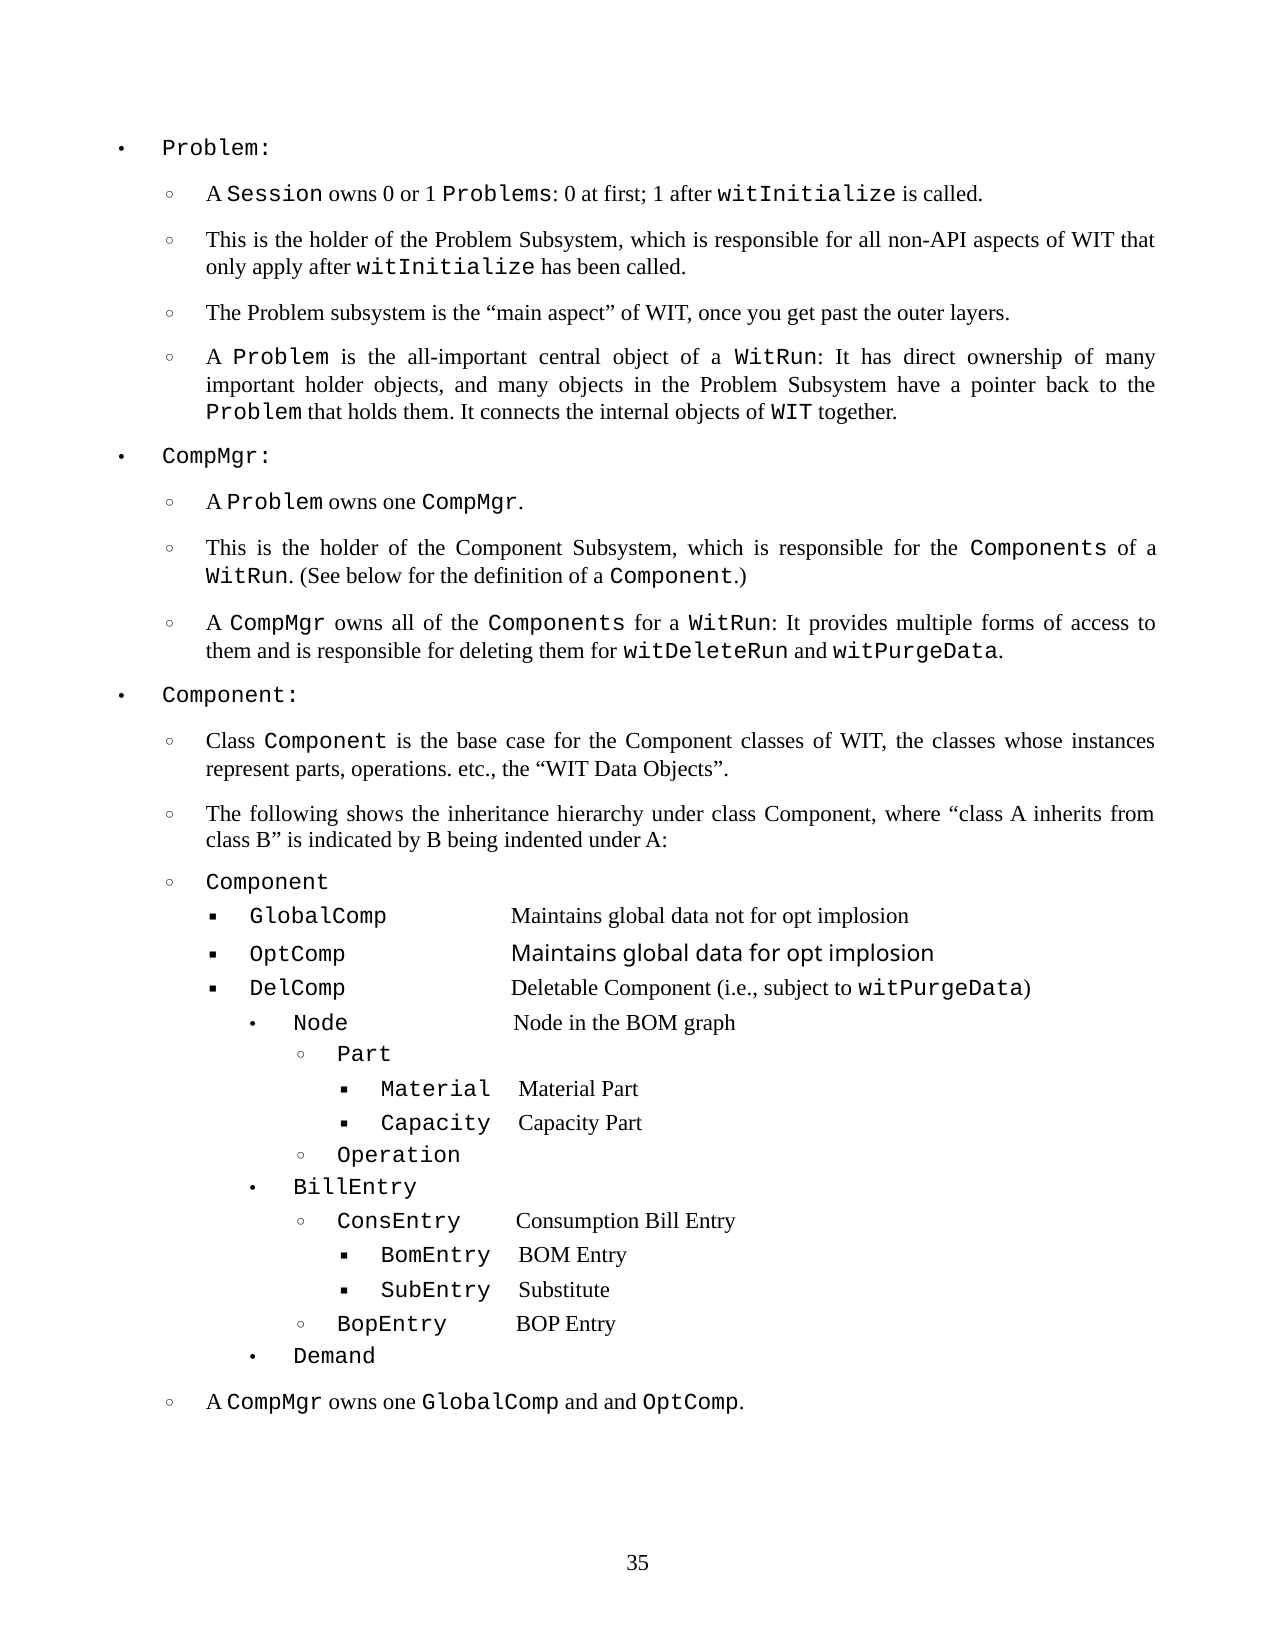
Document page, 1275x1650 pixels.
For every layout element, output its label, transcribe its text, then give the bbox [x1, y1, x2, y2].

list Demand [249, 1344, 1157, 1370]
list Problem: [118, 136, 1157, 162]
list BomEntry BOM Entry [337, 1242, 1157, 1270]
list Class Component is the base case for the Component classes of WIT, the classes whose instances represent parts, operations. etc., the “WIT Data Objects”. [162, 727, 1157, 782]
list This is the holder of the Component Subsystem, which is responsible for the Components of a WitRun. (See below for the definition of a Component.) [162, 534, 1157, 591]
list A CompMgr owns one GlobalComp and and OptComp. [162, 1388, 1157, 1417]
list CompMgr: [118, 444, 1157, 470]
list Node Node in the BOM graph [249, 1008, 1157, 1037]
list A Session owns 0 or 1 Problems: 0 at first; 1 after witInitialize is called. [162, 180, 1157, 208]
list DelComp Deletable Component (i.e., subject to witPurgeData) [206, 974, 1157, 1002]
list Operation [293, 1143, 1157, 1169]
list A Problem owns one CompMgr. [162, 488, 1157, 516]
list Material Material Part [337, 1075, 1157, 1103]
list BopEntry BOP Entry [293, 1310, 1157, 1338]
list A CompMgr owns all of the Components for a WitRun: It provides multiple forms of access to them and is responsible for deleting them for witDeleteRun and witPurgeData. [162, 609, 1157, 665]
list Capacity Capacity Part [337, 1109, 1157, 1137]
list A Problem is the all-important central object of a WitRun: It has direct ownership of many important holder objects, and many objects in the Problem Subsystem have a pointer back to the Problem that holds them. It connects the internal objects of WIT together. [162, 343, 1157, 426]
list This is the holder of the Problem Subsystem, which is responsible for all non-API aspects of WIT that only apply after witInitialize has been called. [162, 226, 1157, 281]
list BillEntry [249, 1175, 1157, 1201]
list Component [162, 871, 1157, 897]
list Component: [118, 683, 1157, 709]
list GlobalComp Maintains global data not for opt implosion [206, 903, 1157, 931]
list Part [293, 1043, 1157, 1069]
list The Problem subsystem is the “main aspect” of WIT, once you get past the outer layers. [162, 299, 1157, 325]
list SubEntry Substitute [337, 1276, 1157, 1304]
list The following shows the inheritance hierarchy under class Component, where “class A inherits from class B” is indicated by B being indented under A: [162, 800, 1157, 853]
list OptComp Maintains global data for opt implosion [206, 937, 1157, 968]
list ConsEntry Consumption Bill Entry [293, 1207, 1157, 1236]
